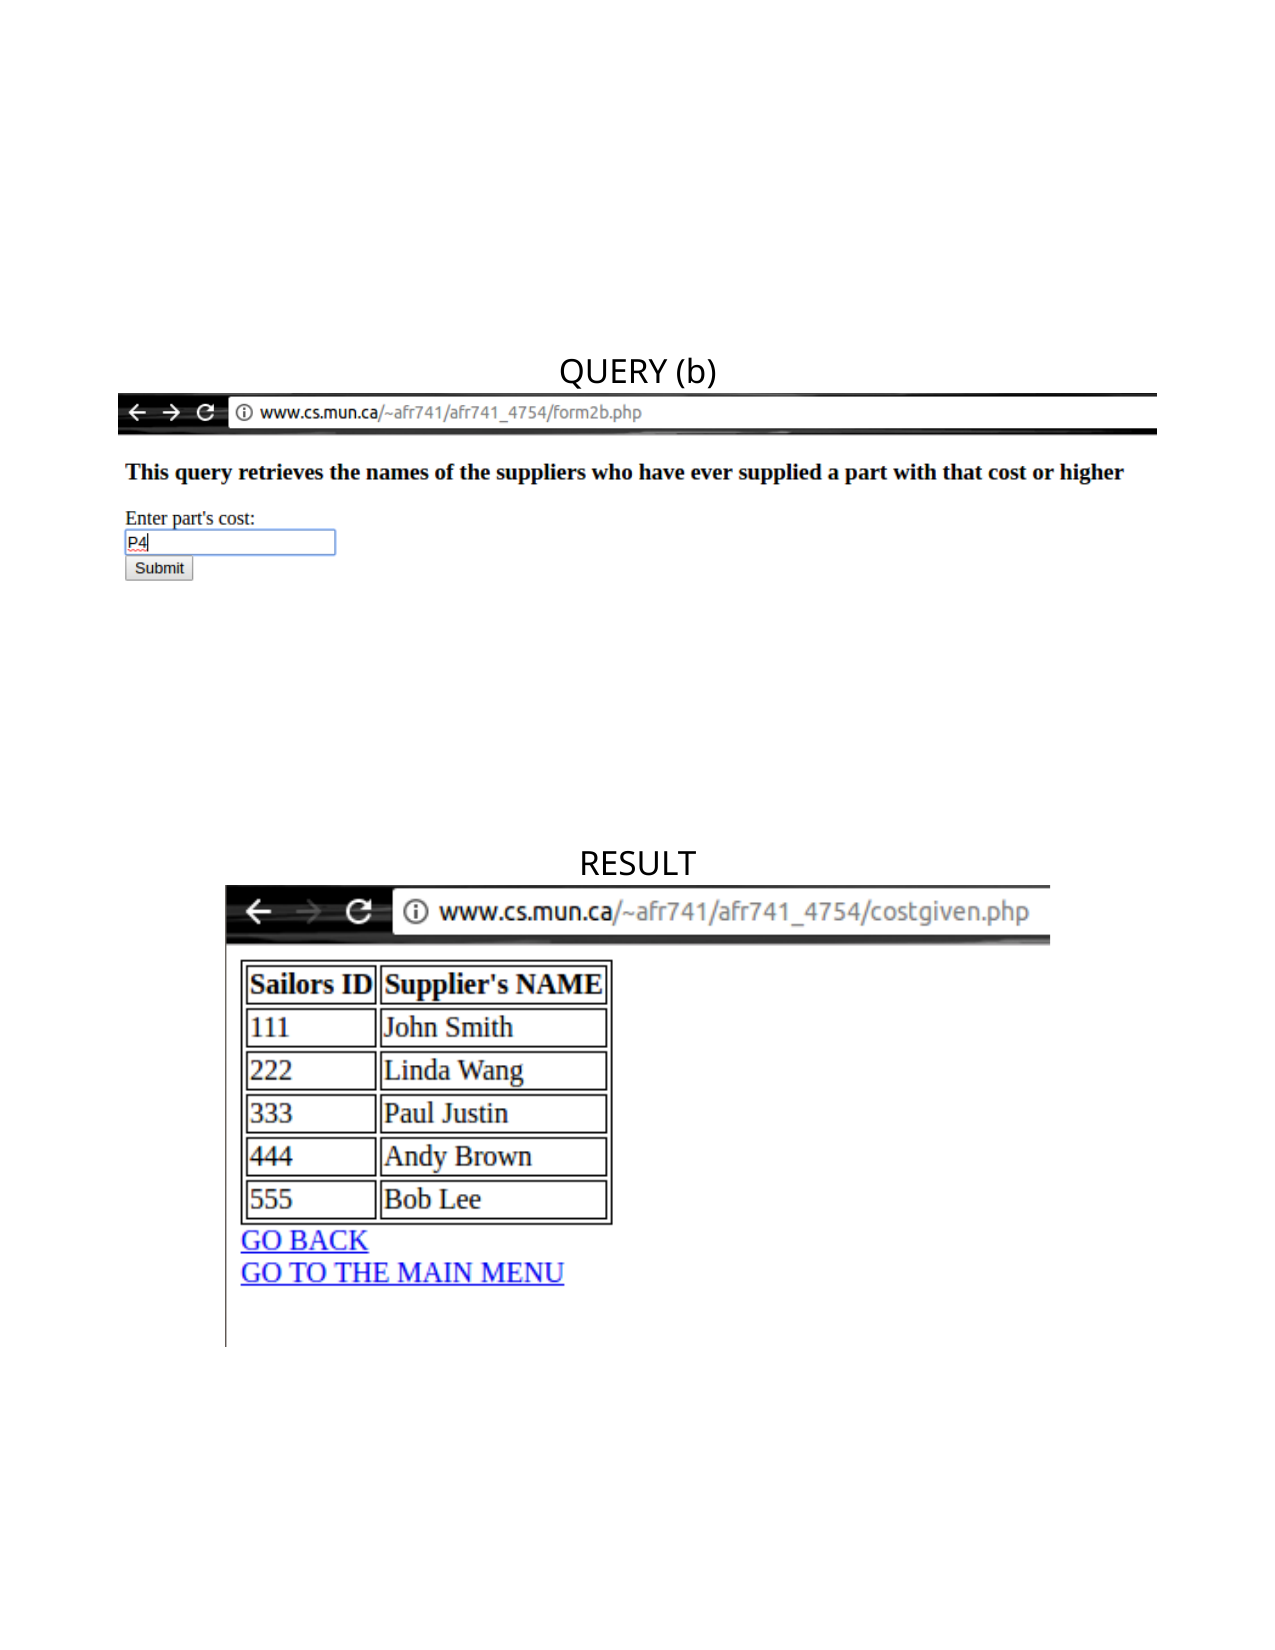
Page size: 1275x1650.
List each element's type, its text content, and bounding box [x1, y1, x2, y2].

text QUERY (b) [118, 348, 1157, 393]
picture [225, 885, 1050, 1347]
text RESULT [118, 840, 1157, 886]
picture [118, 393, 1157, 726]
